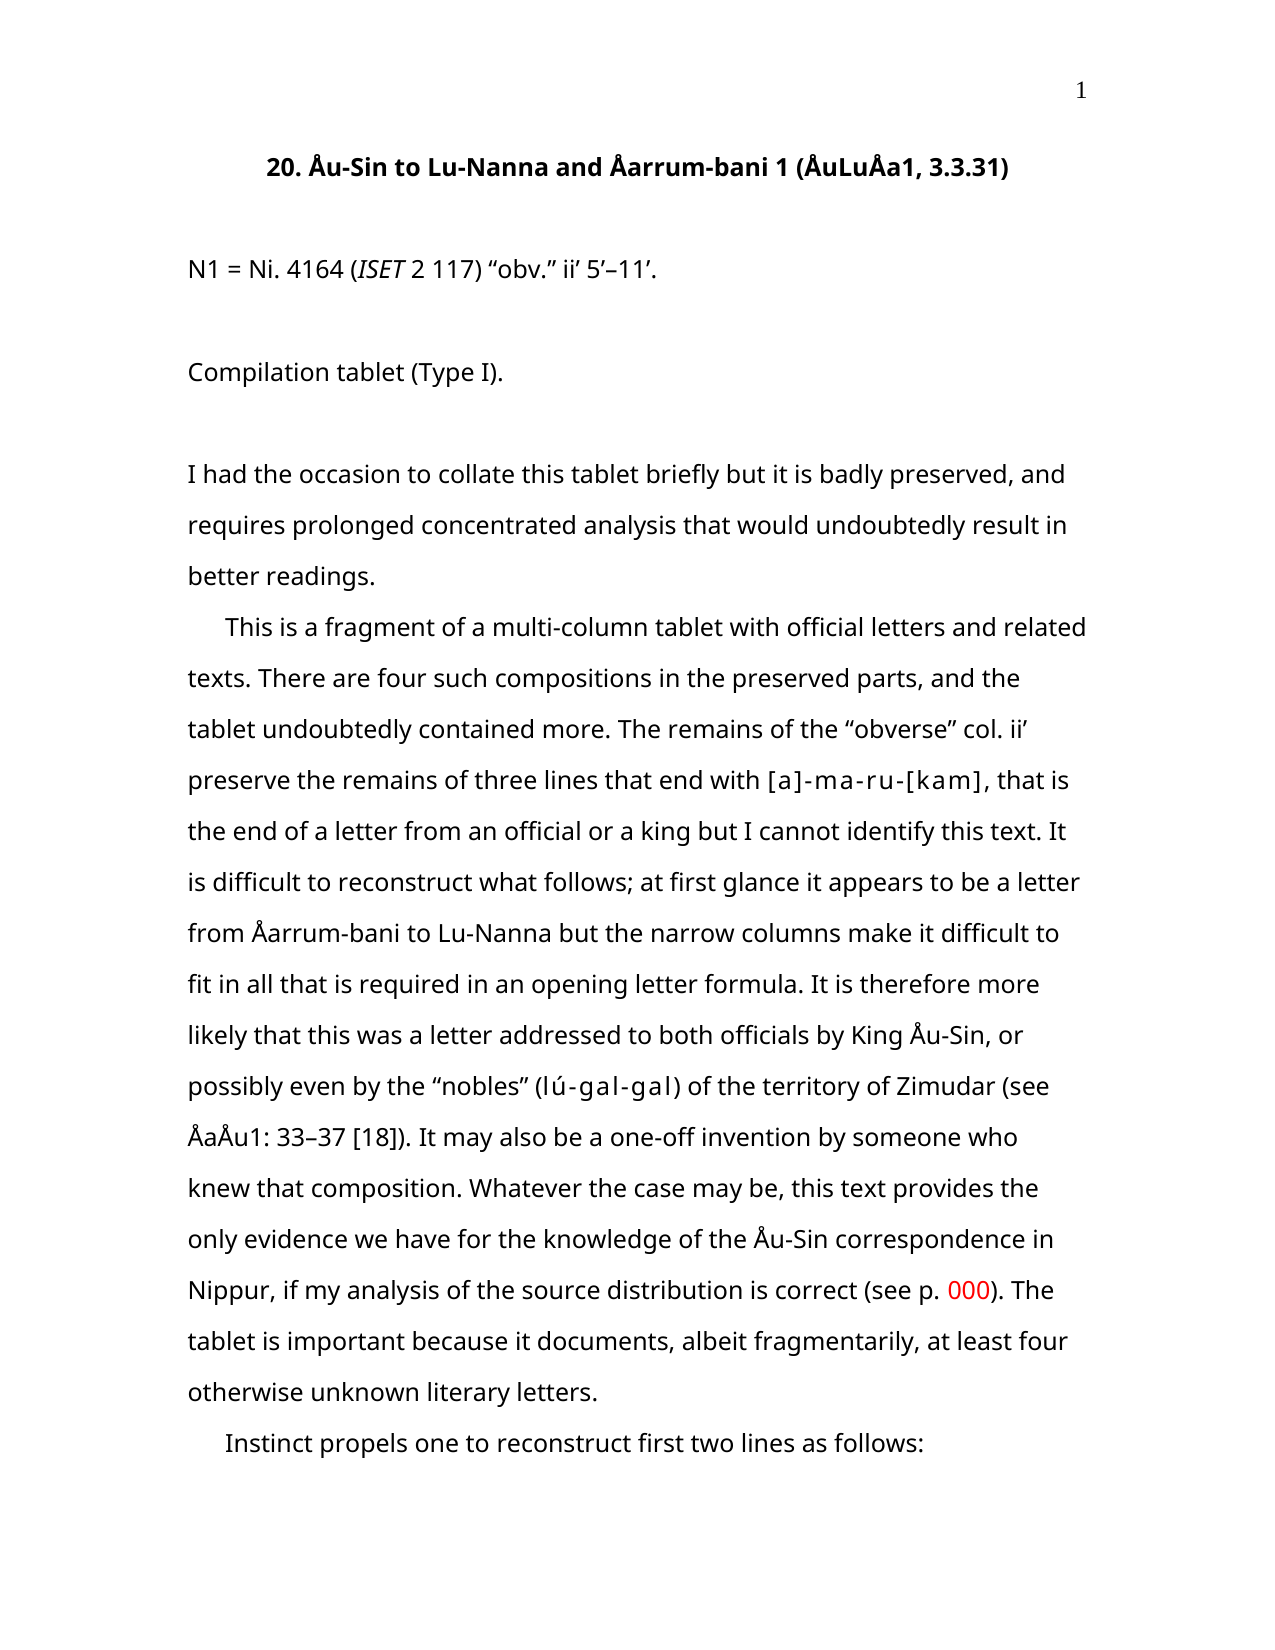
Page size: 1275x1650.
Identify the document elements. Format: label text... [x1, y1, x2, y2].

text This is a fragment of a multi-column tablet with official letters and related texts. There are four such compositions in the preserved parts, and the tablet undoubtedly contained more. The remains of the “obverse” col. ii’ preserve the remains of three lines that end with [a]-ma-ru-[kam], that is the end of a letter from an official or a king but I cannot identify this text. It is difficult to reconstruct what follows; at first glance it appears to be a letter from Åarrum-bani to Lu-Nanna but the narrow columns make it difficult to fit in all that is required in an opening letter formula. It is therefore more likely that this was a letter addressed to both officials by King Åu-Sin, or possibly even by the “nobles” (lú-gal-gal) of the territory of Zimudar (see ÅaÅu1: 33–37 [18]). It may also be a one-off invention by someone who knew that composition. Whatever the case may be, this text provides the only evidence we have for the knowledge of the Åu-Sin correspondence in Nippur, if my analysis of the source distribution is correct (see p. 000). The tablet is important because it documents, albeit fragmentarily, at least four otherwise unknown literary letters. [187, 609, 1087, 1409]
text I had the occasion to collate this tablet briefly but it is badly preserved, and requires prolonged concentrated analysis that would undoubtedly result in better readings. [187, 456, 1087, 592]
text Instinct propels one to reconstruct first two lines as follows: [187, 1426, 1087, 1460]
text N1 = Ni. 4164 (ISET 2 117) “obv.” ii’ 5’–11’. [187, 252, 1087, 286]
text 20. Åu-Sin to Lu-Nanna and Åarrum-bani 1 (ÅuLuÅa1, 3.3.31) [187, 150, 1087, 184]
text Compilation tablet (Type I). [187, 354, 1087, 388]
